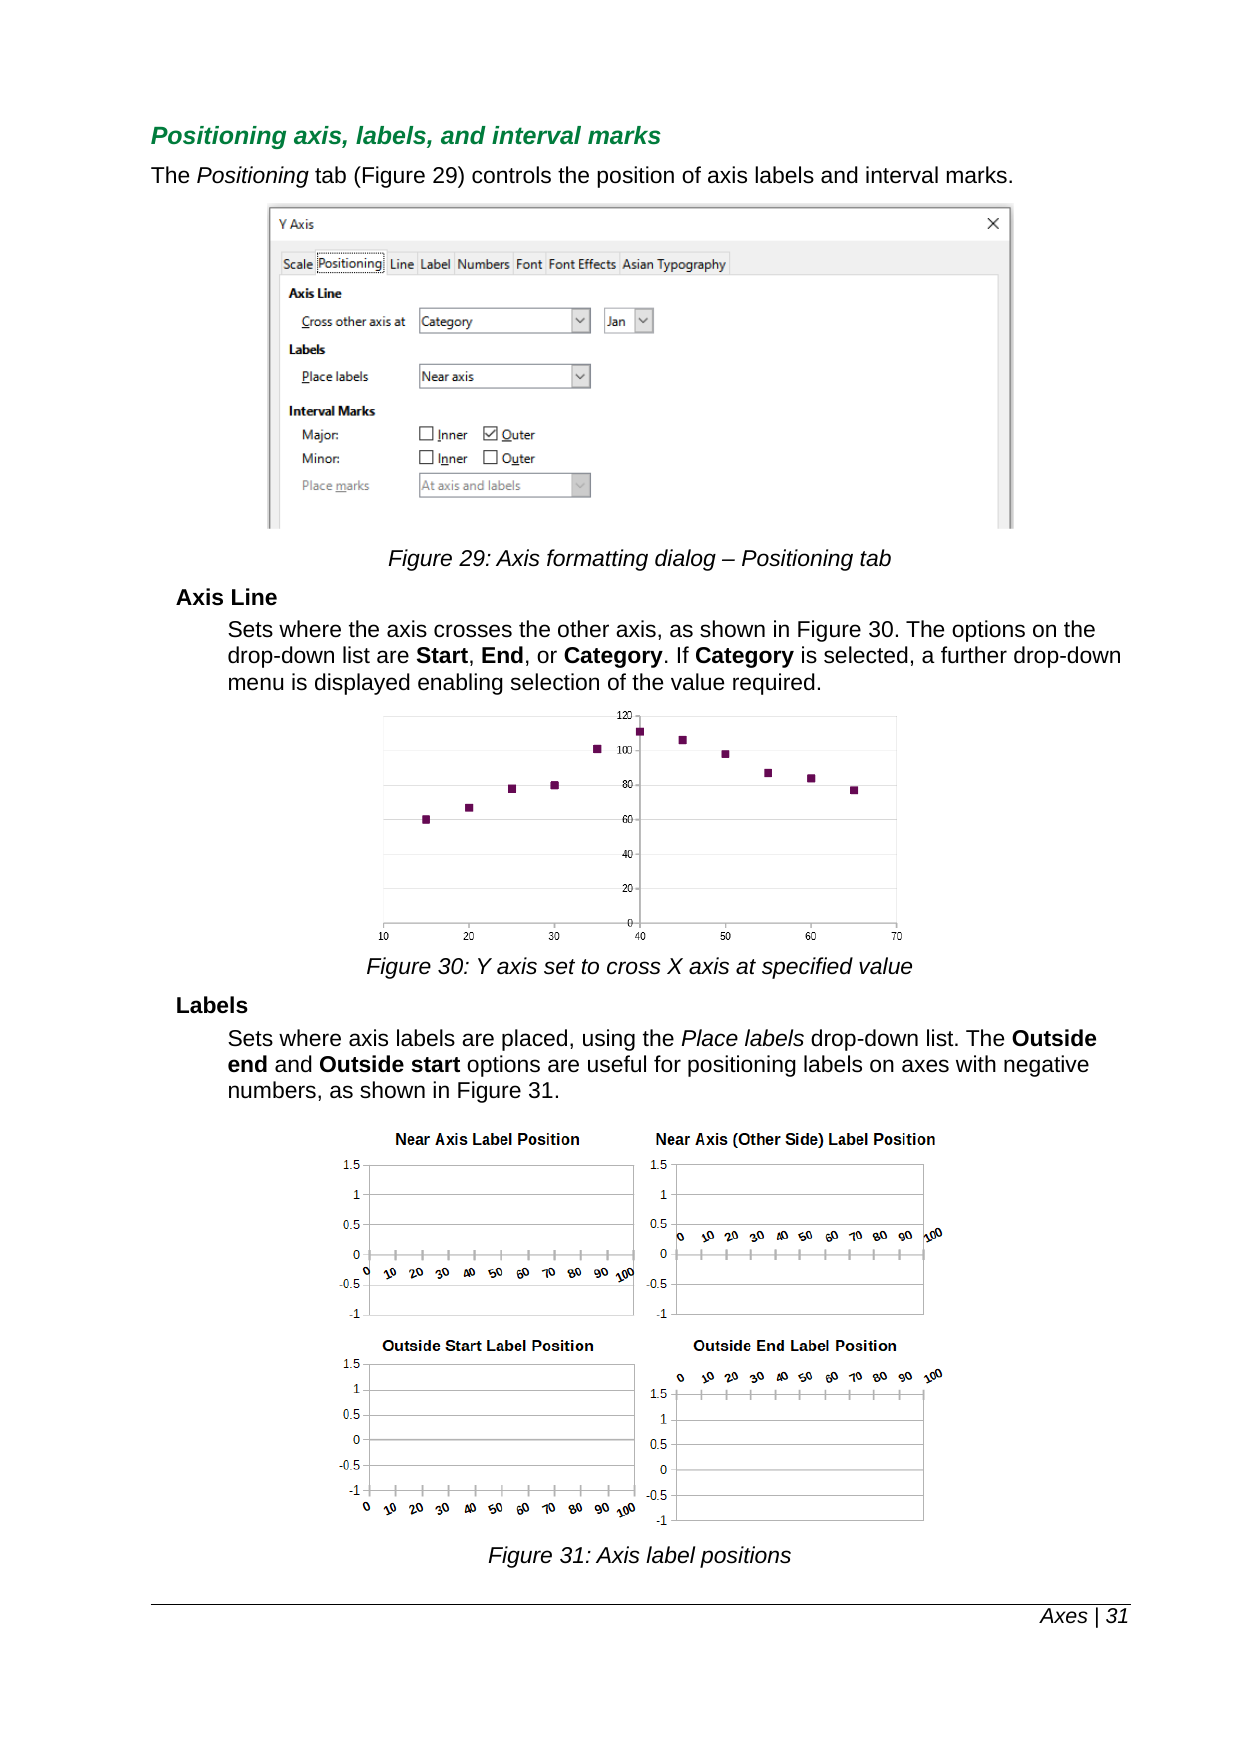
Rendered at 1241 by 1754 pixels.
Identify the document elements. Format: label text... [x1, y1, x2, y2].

text Sets where axis labels are placed, using the Place labels drop-down list. The Outside end and Outside start options are useful for positioning labels on axes with negative numbers, as shown in Figure 31. [227, 1024, 1131, 1104]
text Sets where the axis crosses the other axis, as shown in Figure 30. The options on the drop-down list are Start, End, or Category. If Category is selected, a further drop-down menu is displayed enabling selection of the value required. [227, 616, 1131, 695]
list The Positioning tab (Figure 29) controls the position of axis labels and interval marks. [151, 162, 1131, 188]
picture [376, 707, 905, 941]
picture [267, 203, 1015, 530]
text Labels [176, 992, 1131, 1018]
text Axis Line [176, 583, 1131, 610]
text Figure 31: Axis label positions [332, 1542, 949, 1569]
picture [332, 1116, 950, 1531]
text Figure 30: Y axis set to cross X axis at specified value [366, 953, 915, 979]
subtitle Positioning axis, labels, and interval marks [151, 121, 1131, 150]
text Figure 29: Axis formatting dialog – Positioning tab [264, 545, 1018, 571]
